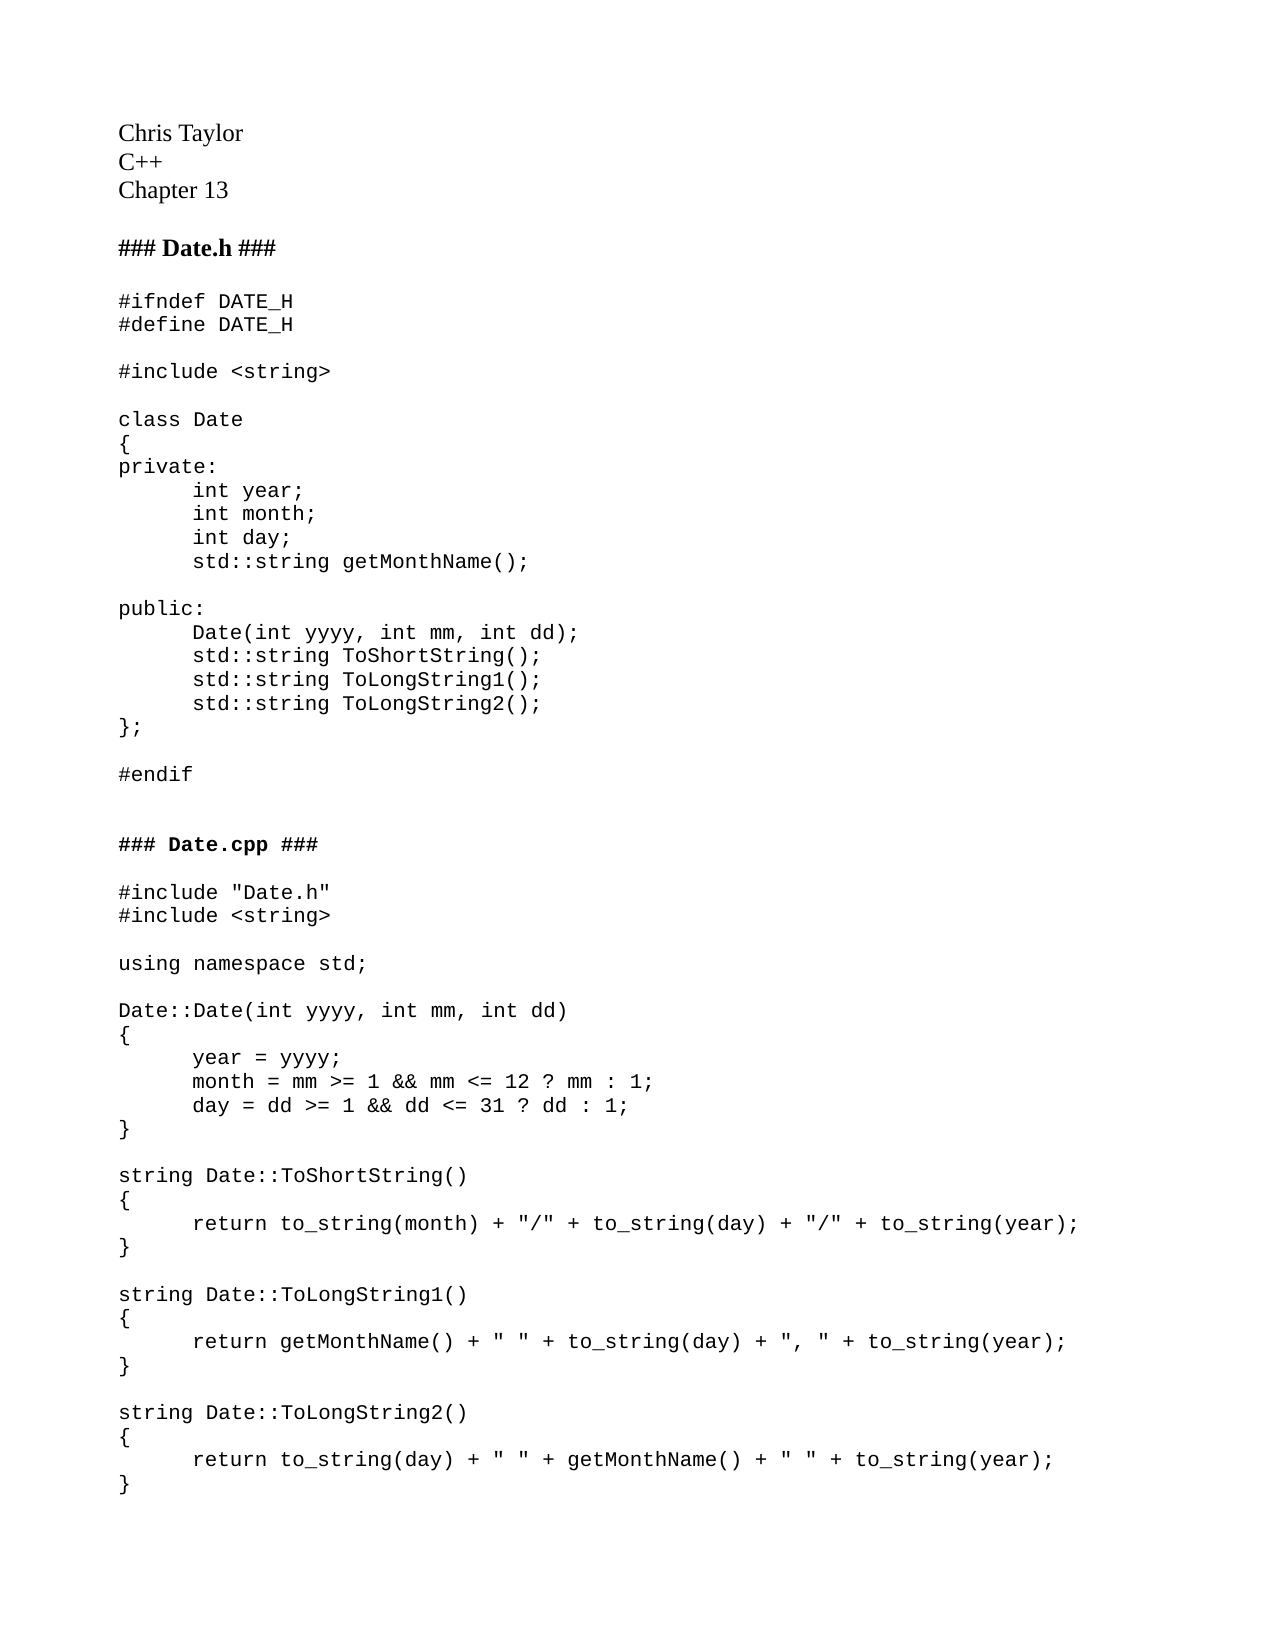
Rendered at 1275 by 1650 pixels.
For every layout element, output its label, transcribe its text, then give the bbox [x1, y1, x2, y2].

text } [118, 1118, 1157, 1142]
text Date(int yyyy, int mm, int dd); [118, 622, 1157, 645]
text #endif [118, 763, 1157, 787]
text string Date::ToLongString1() [118, 1284, 1157, 1307]
text #define DATE_H [118, 314, 1157, 338]
text using namespace std; [118, 953, 1157, 976]
text int year; [118, 480, 1157, 503]
text Date::Date(int yyyy, int mm, int dd) [118, 1000, 1157, 1024]
text year = yyyy; [118, 1047, 1157, 1071]
text ### Date.h ### [118, 233, 1157, 262]
text Chapter 13 [118, 176, 1157, 204]
text std::string ToLongString1(); [118, 669, 1157, 693]
text class Date [118, 409, 1157, 432]
text #include <string> [118, 905, 1157, 929]
text { [118, 1426, 1157, 1449]
text { [118, 1307, 1157, 1331]
text } [118, 1236, 1157, 1260]
text public: [118, 598, 1157, 622]
text #include <string> [118, 362, 1157, 385]
text { [118, 1024, 1157, 1047]
text C++ [118, 147, 1157, 176]
text return to_string(month) + "/" + to_string(day) + "/" + to_string(year); [118, 1213, 1157, 1236]
text ### Date.cpp ### [118, 834, 1157, 858]
text return to_string(day) + " " + getMonthName() + " " + to_string(year); [118, 1449, 1157, 1473]
text month = mm >= 1 && mm <= 12 ? mm : 1; [118, 1071, 1157, 1094]
text std::string ToShortString(); [118, 645, 1157, 669]
text int month; [118, 503, 1157, 527]
text day = dd >= 1 && dd <= 31 ? dd : 1; [118, 1094, 1157, 1118]
text #include "Date.h" [118, 882, 1157, 905]
text } [118, 1473, 1157, 1497]
text { [118, 432, 1157, 456]
text return getMonthName() + " " + to_string(day) + ", " + to_string(year); [118, 1331, 1157, 1355]
text int day; [118, 527, 1157, 551]
text std::string ToLongString2(); [118, 693, 1157, 716]
text }; [118, 716, 1157, 740]
text #ifndef DATE_H [118, 291, 1157, 314]
text { [118, 1189, 1157, 1213]
text string Date::ToLongString2() [118, 1402, 1157, 1426]
text } [118, 1355, 1157, 1378]
text private: [118, 456, 1157, 480]
text string Date::ToShortString() [118, 1166, 1157, 1189]
text Chris Taylor [118, 118, 1157, 147]
text std::string getMonthName(); [118, 551, 1157, 574]
